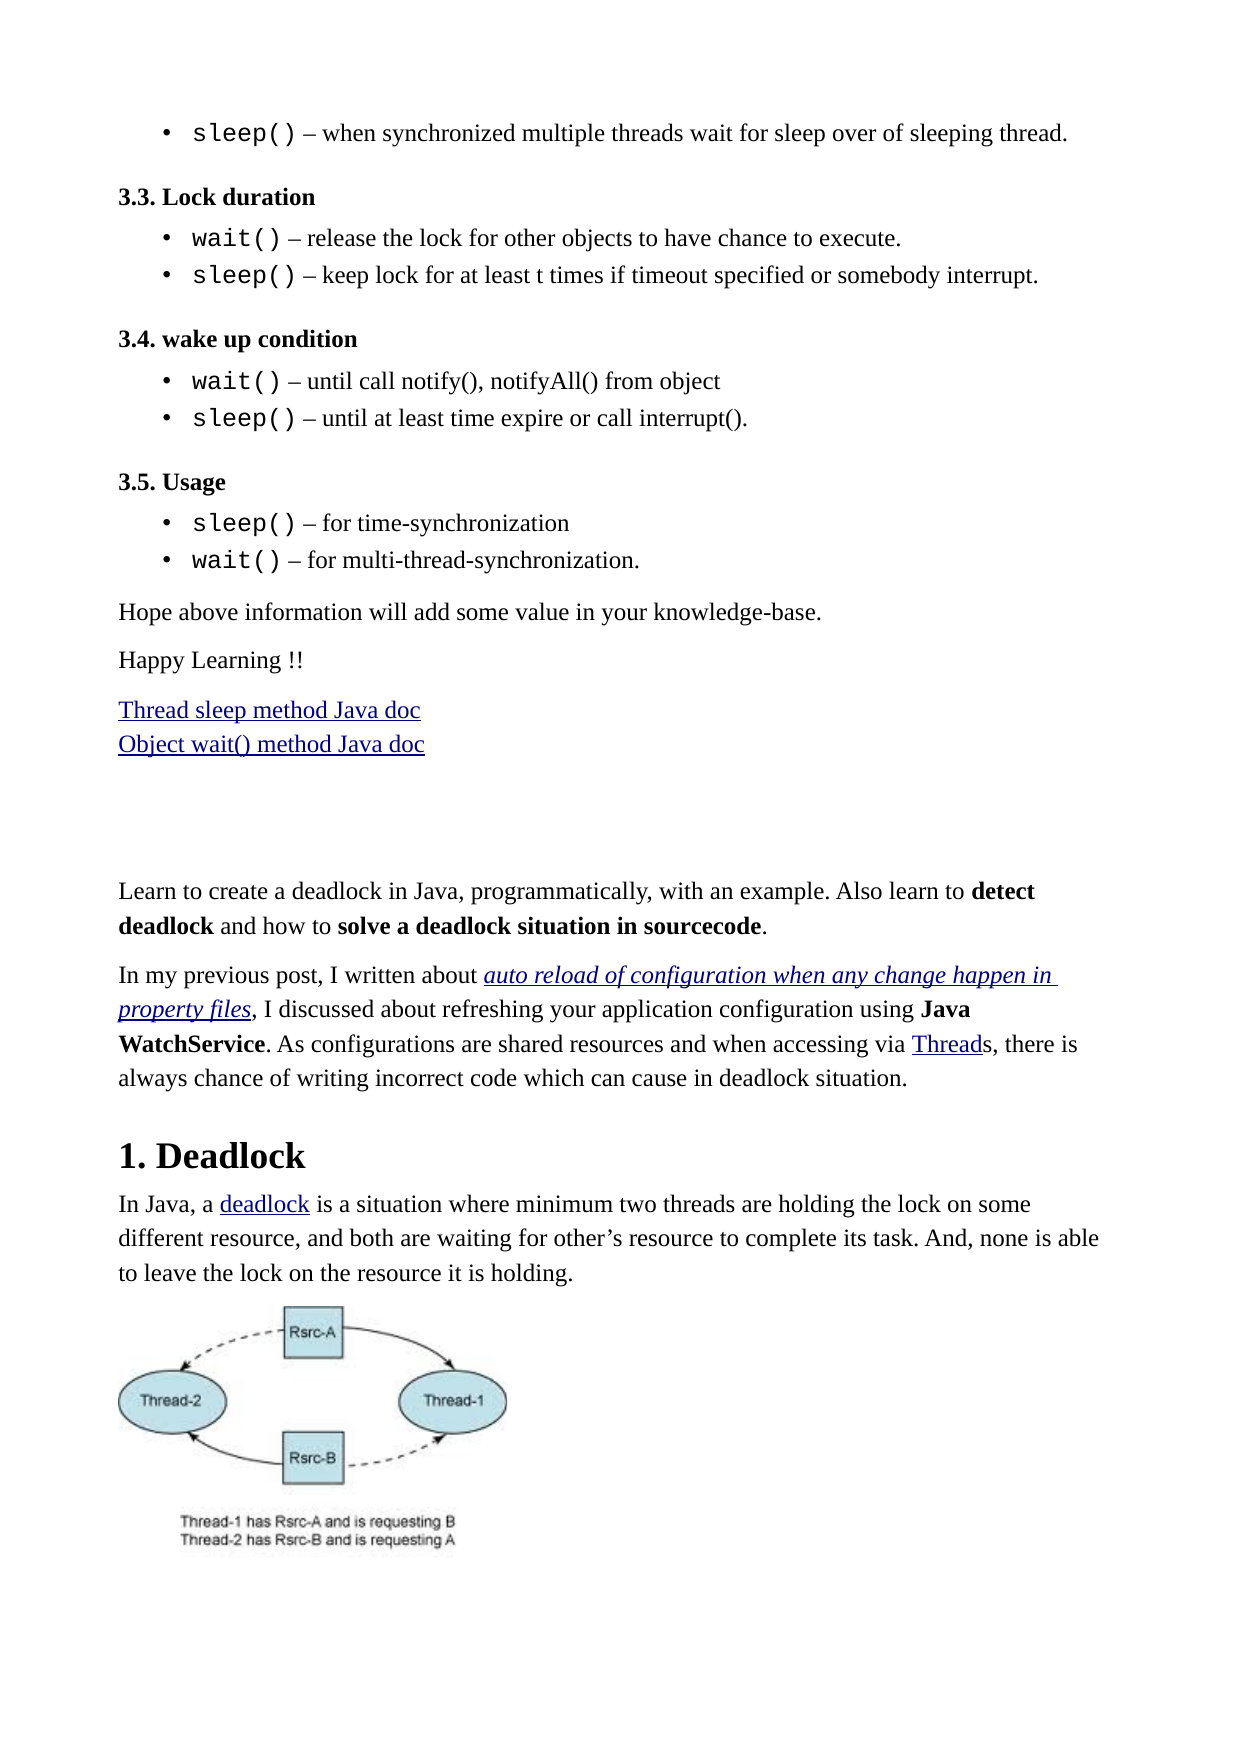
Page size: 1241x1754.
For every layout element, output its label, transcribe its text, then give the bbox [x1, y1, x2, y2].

text In my previous post, I written about auto reload of configuration when any change happen in property files, I discussed about refreshing your application configuration using Java WatchService. As configurations are shared resources and when accessing via Threads, there is always chance of writing incorrect code which can cause in deadlock situation. [118, 960, 1122, 1092]
text Learn to create a deadlock in Java, programmatically, with an example. Also learn to detect deadlock and how to solve a deadlock situation in sourcecode. [118, 876, 1122, 939]
subtitle 3.3. Lock duration [118, 182, 1122, 211]
text Thread sleep method Java doc Object wait() method Java doc [118, 695, 1122, 758]
list wait() – until call notify(), notifyAll() from object [162, 366, 1122, 397]
subtitle 3.4. wake up condition [118, 324, 1122, 353]
list wait() – for multi-thread-synchronization. [162, 545, 1122, 576]
list sleep() – when synchronized multiple threads wait for sleep over of sleeping thread. [162, 118, 1122, 149]
text Happy Learning !! [118, 646, 1122, 674]
text In Java, a deadlock is a situation where minimum two threads are holding the lock on some different resource, and both are waiting for other’s resource to complete its task. And, none is able to leave the lock on the resource it is holding. [118, 1189, 1122, 1287]
list wait() – release the lock for other objects to have chance to execute. [162, 223, 1122, 254]
text Hope above information will add some value in your knowledge-base. [118, 597, 1122, 625]
picture [118, 1306, 508, 1564]
list sleep() – until at least time expire or call interrupt(). [162, 403, 1122, 433]
list sleep() – keep lock for at least t times if timeout specified or somebody interrupt. [162, 260, 1122, 291]
subtitle 1. Deadlock [118, 1133, 1122, 1176]
list sleep() – for time-synchronization [162, 508, 1122, 539]
subtitle 3.5. Usage [118, 467, 1122, 496]
